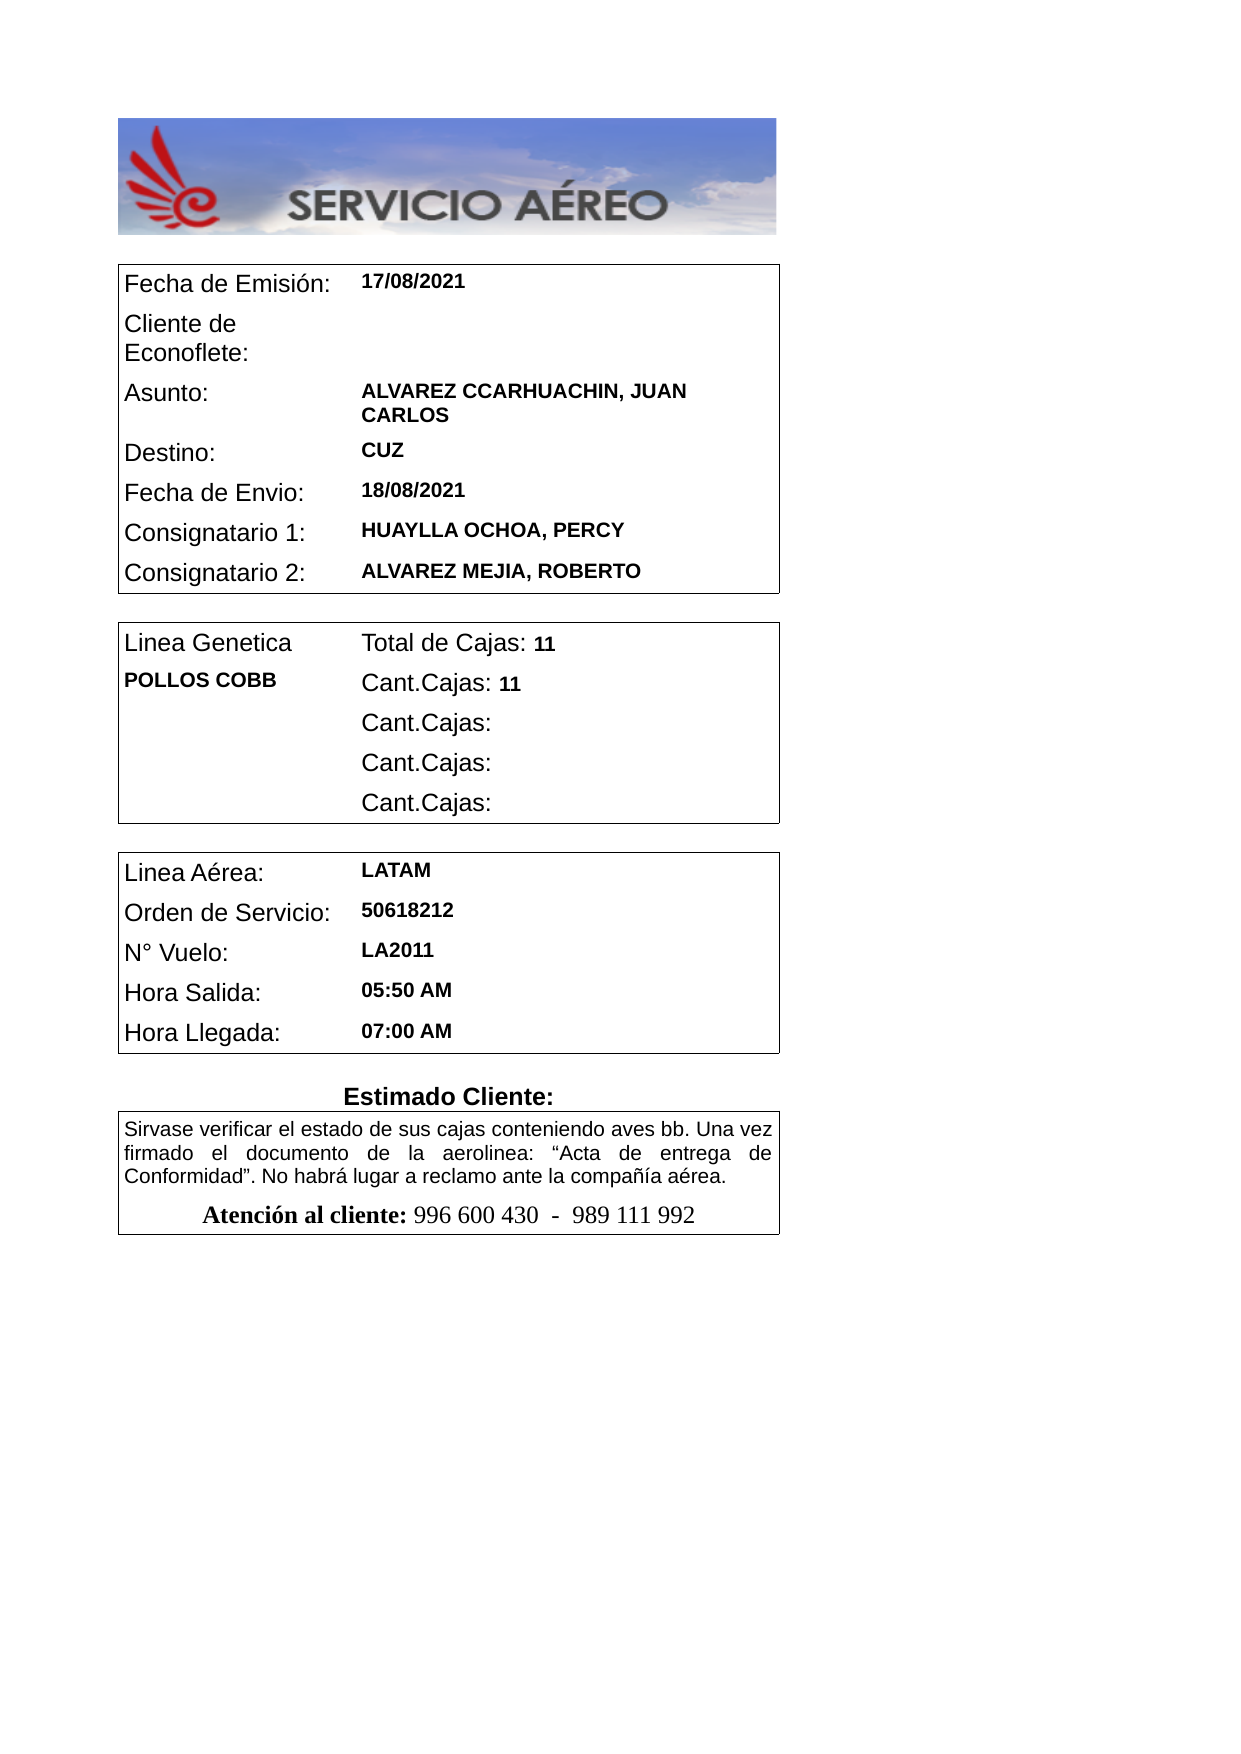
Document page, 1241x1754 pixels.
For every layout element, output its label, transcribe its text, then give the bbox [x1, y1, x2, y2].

table_cell [118, 594, 356, 622]
table_cell Total de Cajas: 11 [356, 623, 779, 662]
table_cell 05:50 AM [356, 973, 779, 1013]
table_cell Hora Salida: [119, 973, 356, 1013]
table_cell 07:00 AM [356, 1013, 779, 1053]
table_cell Linea Aérea: [119, 853, 356, 892]
table_cell Cant.Cajas: [356, 702, 779, 742]
table_cell [118, 824, 356, 852]
picture [118, 118, 777, 235]
table_cell Asunto: [119, 373, 356, 432]
table_cell Cant.Cajas: [356, 783, 779, 823]
table_cell Destino: [119, 432, 356, 472]
table_cell [119, 702, 356, 742]
table_cell Atención al cliente: 996 600 430 - 989 111 992 [119, 1194, 779, 1234]
table_cell HUAYLLA OCHOA, PERCY [356, 513, 779, 553]
table_cell LATAM [356, 853, 779, 892]
table_cell Orden de Servicio: [119, 892, 356, 932]
table_cell Cant.Cajas: [356, 743, 779, 783]
table_cell Cliente de Econoflete: [119, 304, 356, 373]
table_cell Consignatario 2: [119, 553, 356, 593]
table_cell [119, 743, 356, 783]
table_cell [356, 824, 779, 852]
table_cell [356, 594, 779, 622]
table_cell CUZ [356, 432, 779, 472]
table_cell Linea Genetica [119, 623, 356, 662]
table_cell Fecha de Envio: [119, 472, 356, 512]
table_header 17/08/2021 [356, 265, 779, 304]
table_cell 18/08/2021 [356, 472, 779, 512]
table_cell [356, 304, 779, 373]
table_header Fecha de Emisión: [119, 265, 356, 304]
table_cell 50618212 [356, 892, 779, 932]
table_cell ALVAREZ CCARHUACHIN, JUAN CARLOS [356, 373, 779, 432]
table_cell Cant.Cajas: 11 [356, 662, 779, 702]
table_cell N° Vuelo: [119, 932, 356, 972]
table_cell Hora Llegada: [119, 1013, 356, 1053]
table_cell [119, 783, 356, 823]
table_cell Estimado Cliente: [118, 1054, 779, 1111]
table_cell Sirvase verificar el estado de sus cajas conteniendo aves bb. Una vez firmado el documento de la aerolinea: “Acta de entrega de Conformidad”. No habrá lugar a reclamo ante la compañía aérea. [119, 1112, 779, 1194]
table_cell ALVAREZ MEJIA, ROBERTO [356, 553, 779, 593]
table_cell LA2011 [356, 932, 779, 972]
table_cell POLLOS COBB [119, 662, 356, 702]
table_cell Consignatario 1: [119, 513, 356, 553]
